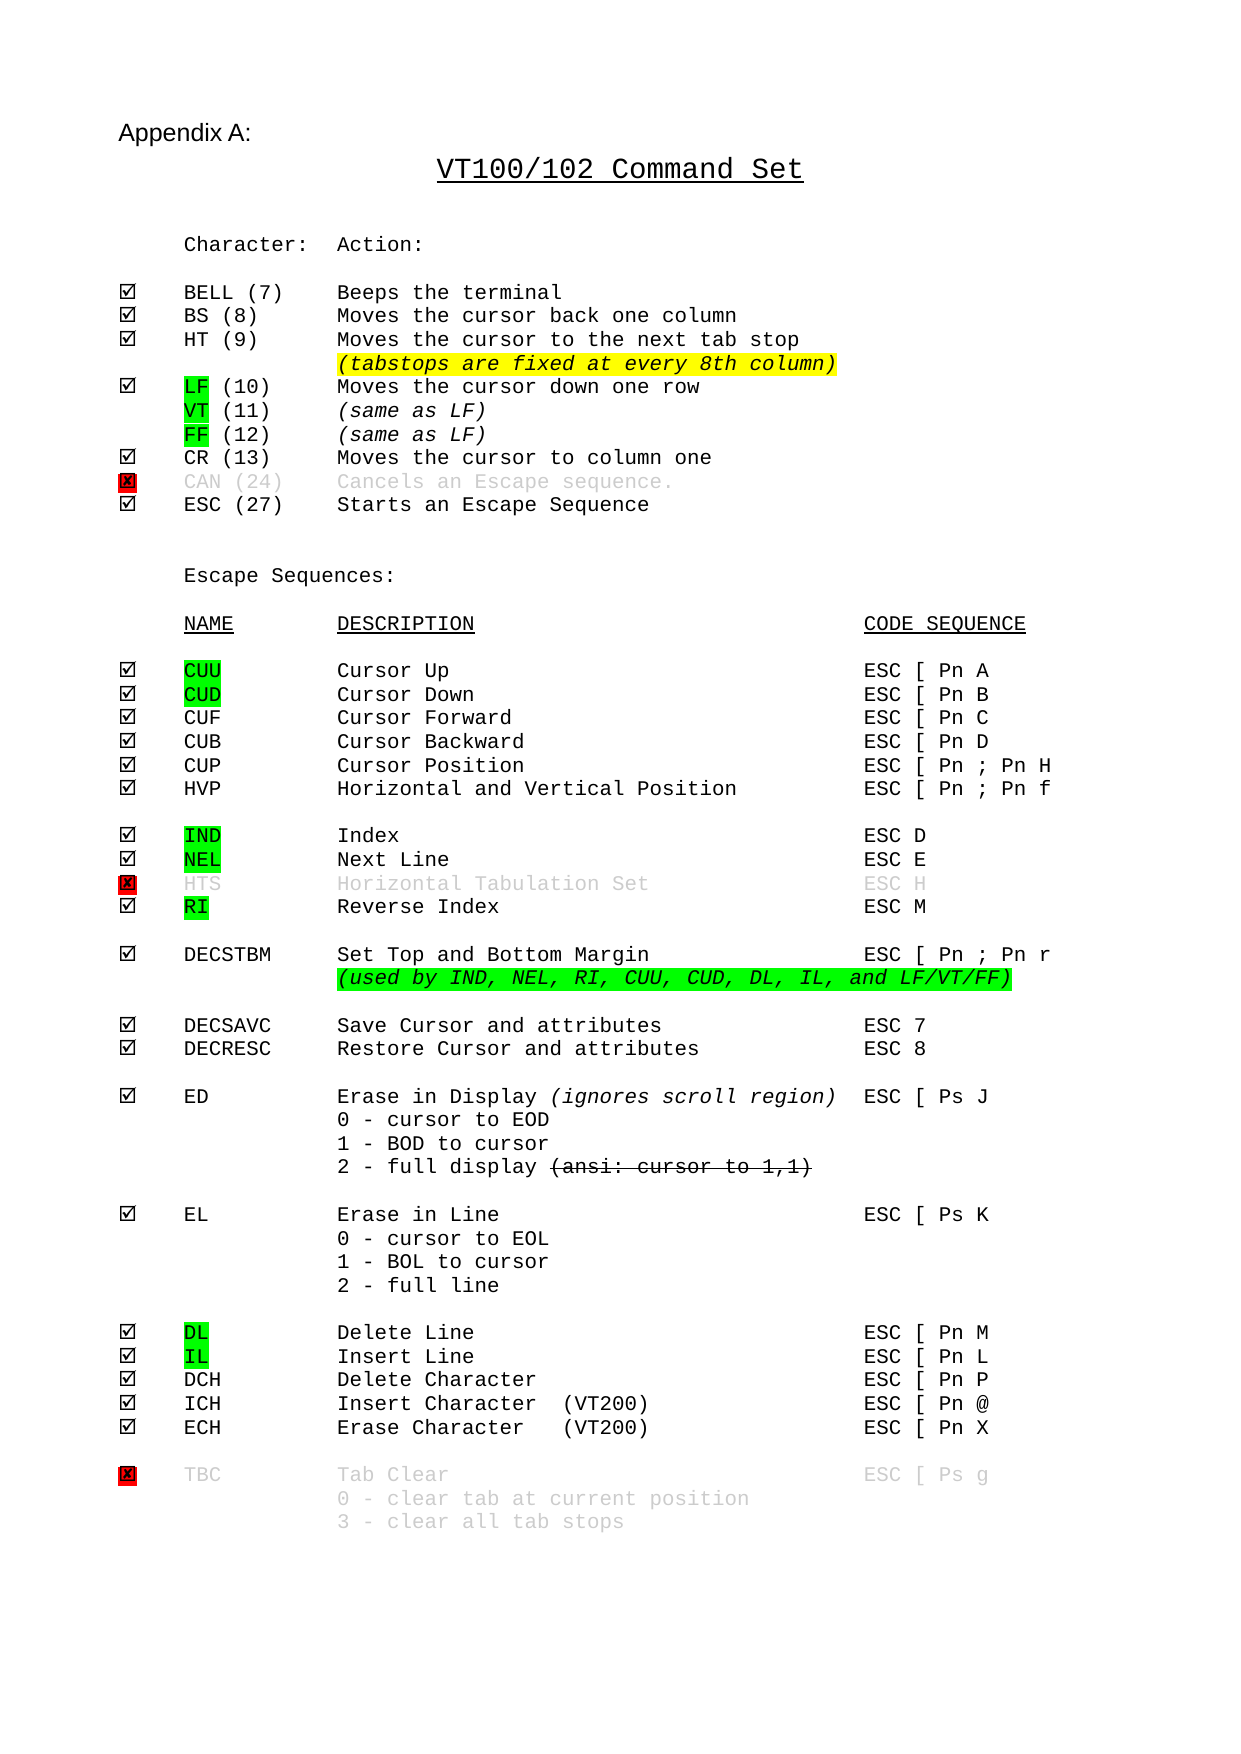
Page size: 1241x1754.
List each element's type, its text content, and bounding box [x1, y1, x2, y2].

text VT100/102 Command Set [118, 154, 1122, 187]
text Character: Action: [118, 234, 1122, 258]
text (used by IND, NEL, RI, CUU, CUD, DL, IL, and LF/VT/FF) [118, 967, 1122, 991]
text  DECSTBM Set Top and Bottom Margin ESC [ Pn ; Pn r [118, 944, 1122, 967]
text  CR (13) Moves the cursor to column one [118, 447, 1122, 471]
text  DCH Delete Character ESC [ Pn P [118, 1369, 1122, 1393]
text  RI Reverse Index ESC M [118, 896, 1122, 920]
text  HVP Horizontal and Vertical Position ESC [ Pn ; Pn f [118, 778, 1122, 802]
text  ICH Insert Character (VT200) ESC [ Pn @ [118, 1393, 1122, 1417]
text VT (11) (same as LF) [118, 400, 1122, 423]
text  EL Erase in Line ESC [ Ps K [118, 1204, 1122, 1227]
text  TBC Tab Clear ESC [ Ps g [118, 1464, 1122, 1488]
text FF (12) (same as LF) [118, 423, 1122, 447]
text  BS (8) Moves the cursor back one column [118, 305, 1122, 329]
text  HTS Horizontal Tabulation Set ESC H [118, 873, 1122, 896]
text  CUB Cursor Backward ESC [ Pn D [118, 731, 1122, 754]
text  CUP Cursor Position ESC [ Pn ; Pn H [118, 754, 1122, 778]
text  BELL (7) Beeps the terminal [118, 282, 1122, 305]
text 3 - clear all tab stops [118, 1511, 1122, 1535]
text  HT (9) Moves the cursor to the next tab stop [118, 329, 1122, 353]
text NAME DESCRIPTION CODE SEQUENCE [118, 613, 1122, 636]
text  ECH Erase Character (VT200) ESC [ Pn X [118, 1417, 1122, 1440]
text 1 - BOL to cursor [118, 1251, 1122, 1275]
text 2 - full line [118, 1275, 1122, 1298]
text Escape Sequences: [118, 565, 1122, 589]
text  IL Insert Line ESC [ Pn L [118, 1346, 1122, 1369]
text Appendix A: [118, 118, 1122, 147]
text  NEL Next Line ESC E [118, 849, 1122, 873]
text  CUD Cursor Down ESC [ Pn B [118, 684, 1122, 707]
text  CUF Cursor Forward ESC [ Pn C [118, 707, 1122, 731]
text  IND Index ESC D [118, 826, 1122, 849]
text 0 - clear tab at current position [118, 1488, 1122, 1511]
text (tabstops are fixed at every 8th column) [118, 353, 1122, 376]
text  LF (10) Moves the cursor down one row [118, 376, 1122, 400]
text  ED Erase in Display (ignores scroll region) ESC [ Ps J [118, 1086, 1122, 1109]
text 0 - cursor to EOL [118, 1227, 1122, 1251]
text 0 - cursor to EOD [118, 1109, 1122, 1133]
text 2 - full display (ansi: cursor to 1,1) [118, 1157, 1122, 1180]
text  ESC (27) Starts an Escape Sequence [118, 494, 1122, 518]
text  DECRESC Restore Cursor and attributes ESC 8 [118, 1038, 1122, 1062]
text  DL Delete Line ESC [ Pn M [118, 1322, 1122, 1346]
text 1 - BOD to cursor [118, 1133, 1122, 1157]
text  CUU Cursor Up ESC [ Pn A [118, 660, 1122, 684]
text  CAN (24) Cancels an Escape sequence. [118, 471, 1122, 494]
text  DECSAVC Save Cursor and attributes ESC 7 [118, 1015, 1122, 1038]
